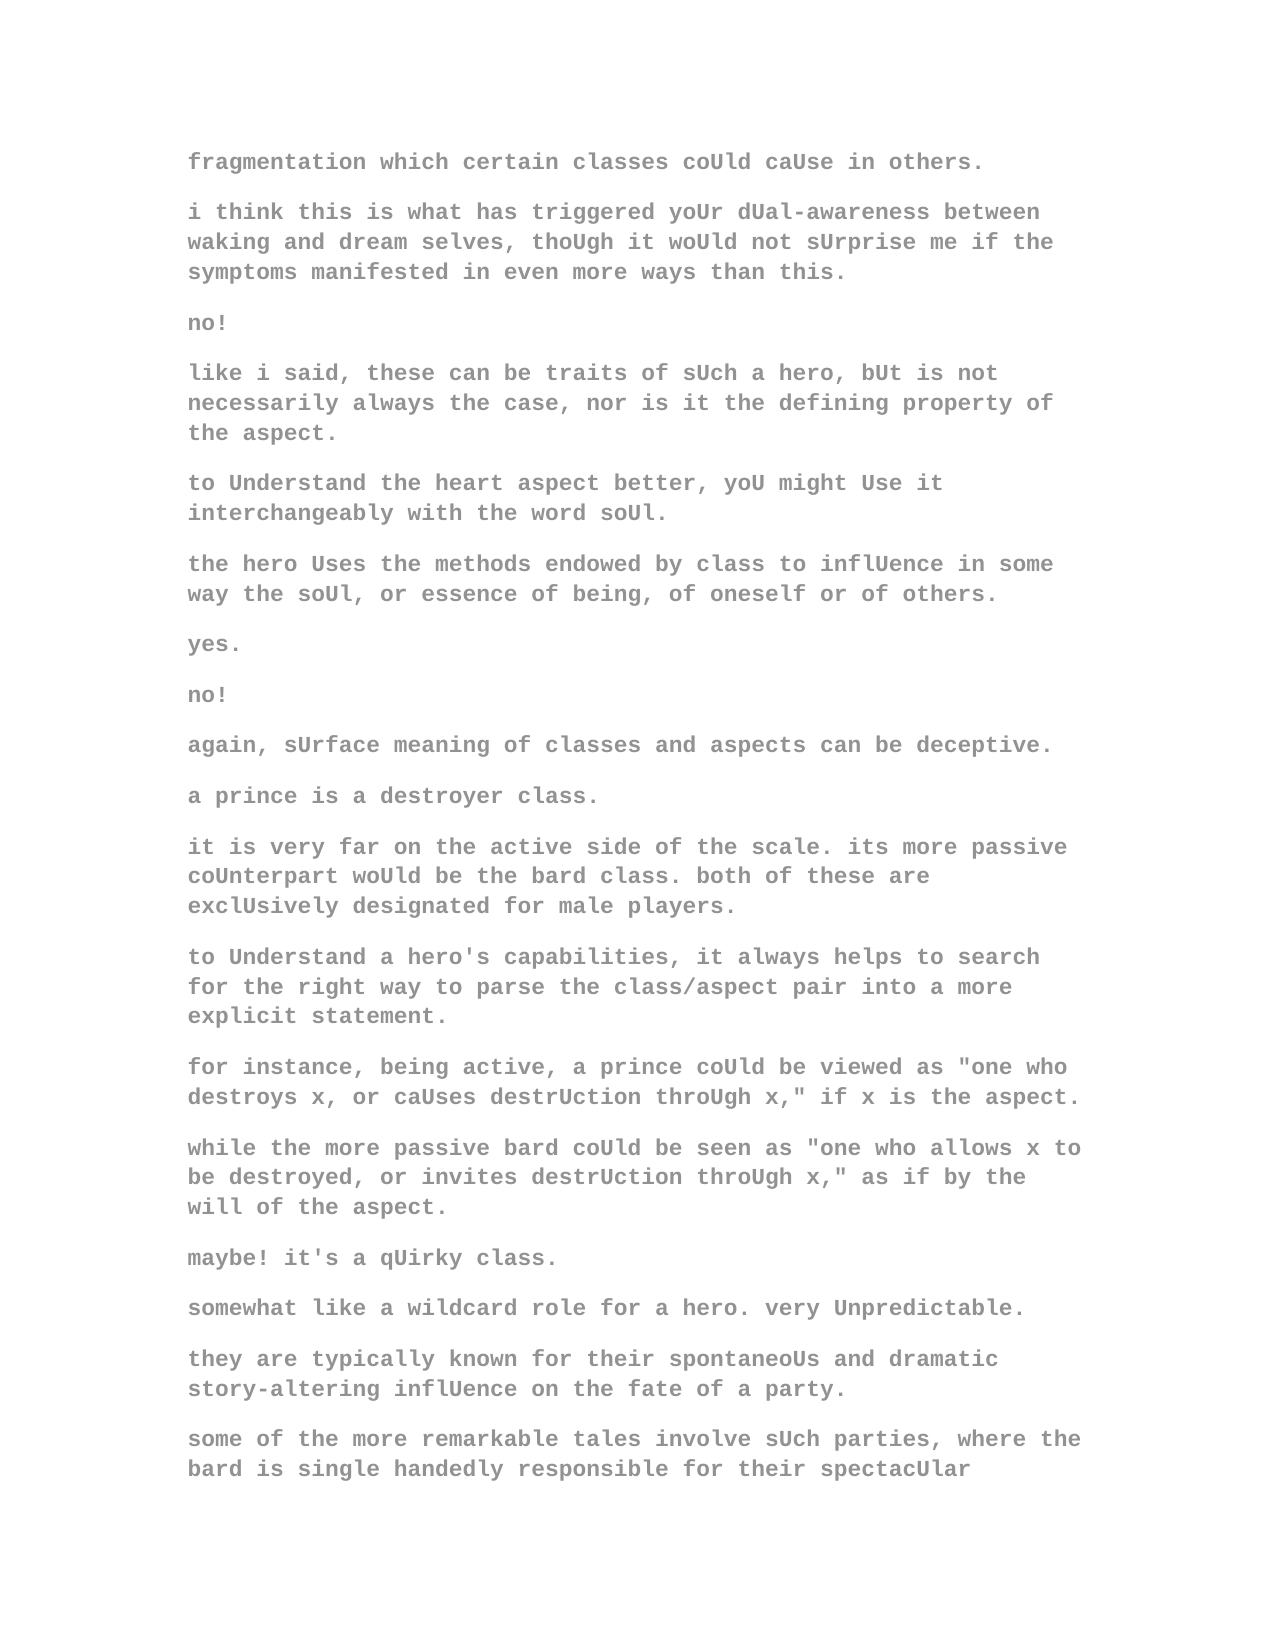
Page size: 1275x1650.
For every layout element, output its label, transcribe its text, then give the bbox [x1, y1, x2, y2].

text for instance, being active, a prince coUld be viewed as "one who destroys x, or caUses destrUction throUgh x," if x is the aspect. [187, 1055, 1087, 1111]
text no! [187, 683, 1087, 709]
text some of the more remarkable tales involve sUch parties, where the bard is single handedly responsible for their spectacUlar [187, 1428, 1087, 1483]
text like i said, these can be traits of sUch a hero, bUt is not necessarily always the case, nor is it the defining property of the aspect. [187, 361, 1087, 447]
text yes. [187, 632, 1087, 658]
text i think this is what has triggered yoUr dUal-awareness between waking and dream selves, thoUgh it woUld not sUrprise me if the symptoms manifested in even more ways than this. [187, 201, 1087, 286]
text to Understand the heart aspect better, yoU might Use it interchangeably with the word soUl. [187, 472, 1087, 527]
text maybe! it's a qUirky class. [187, 1246, 1087, 1272]
text while the more passive bard coUld be seen as "one who allows x to be destroyed, or invites destrUction throUgh x," as if by the will of the aspect. [187, 1136, 1087, 1221]
text to Understand a hero's capabilities, it always helps to search for the right way to parse the class/aspect pair into a more explicit statement. [187, 945, 1087, 1031]
text no! [187, 311, 1087, 337]
text the hero Uses the methods endowed by class to inflUence in some way the soUl, or essence of being, of oneself or of others. [187, 552, 1087, 608]
text somewhat like a wildcard role for a hero. very Unpredictable. [187, 1297, 1087, 1323]
text it is very far on the active side of the scale. its more passive coUnterpart woUld be the bard class. both of these are exclUsively designated for male players. [187, 835, 1087, 921]
text again, sUrface meaning of classes and aspects can be deceptive. [187, 734, 1087, 760]
text a prince is a destroyer class. [187, 784, 1087, 810]
text fragmentation which certain classes coUld caUse in others. [187, 150, 1087, 176]
text they are typically known for their spontaneoUs and dramatic story-altering inflUence on the fate of a party. [187, 1347, 1087, 1403]
